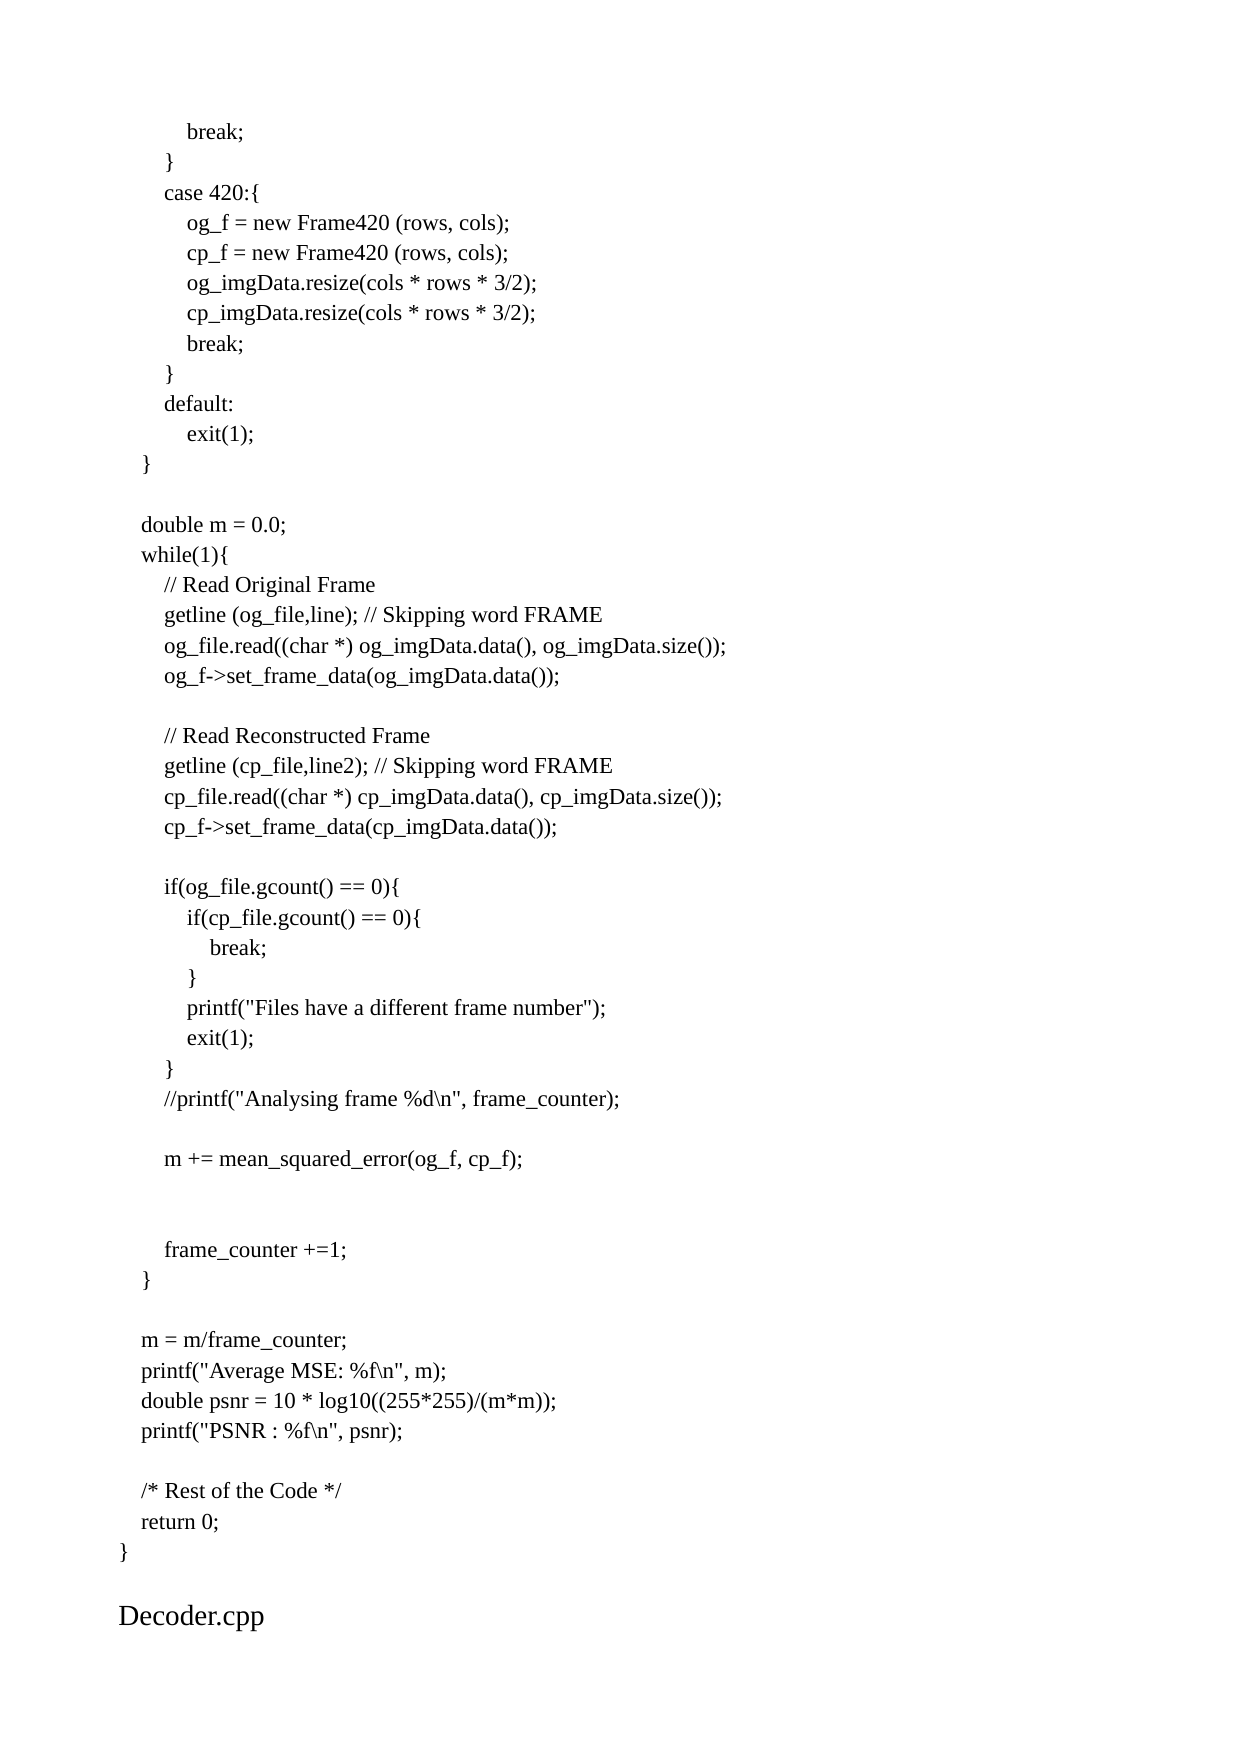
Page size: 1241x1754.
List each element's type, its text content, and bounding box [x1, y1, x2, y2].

text } [118, 1054, 1122, 1081]
text og_f = new Frame420 (rows, cols); [118, 209, 1122, 235]
text case 420:{ [118, 178, 1122, 205]
text // Read Original Frame [118, 571, 1122, 598]
text exit(1); [118, 1024, 1122, 1051]
text cp_f->set_frame_data(cp_imgData.data()); [118, 813, 1122, 839]
text double m = 0.0; [118, 511, 1122, 537]
text m += mean_squared_error(og_f, cp_f); [118, 1145, 1122, 1172]
text break; [118, 329, 1122, 356]
text og_file.read((char *) og_imgData.data(), og_imgData.size()); [118, 632, 1122, 658]
text Decoder.cpp [118, 1598, 1122, 1632]
text printf("PSNR : %f\n", psnr); [118, 1417, 1122, 1443]
text break; [118, 934, 1122, 960]
text // Read Reconstructed Frame [118, 722, 1122, 749]
text frame_counter +=1; [118, 1236, 1122, 1262]
text //printf("Analysing frame %d\n", frame_counter); [118, 1085, 1122, 1111]
text } [118, 360, 1122, 386]
text m = m/frame_counter; [118, 1326, 1122, 1353]
text cp_f = new Frame420 (rows, cols); [118, 239, 1122, 265]
text getline (og_file,line); // Skipping word FRAME [118, 601, 1122, 628]
text printf("Average MSE: %f\n", m); [118, 1357, 1122, 1383]
text return 0; [118, 1508, 1122, 1534]
text og_imgData.resize(cols * rows * 3/2); [118, 269, 1122, 296]
text if(cp_file.gcount() == 0){ [118, 903, 1122, 930]
text while(1){ [118, 541, 1122, 567]
text if(og_file.gcount() == 0){ [118, 873, 1122, 900]
text og_f->set_frame_data(og_imgData.data()); [118, 662, 1122, 688]
text exit(1); [118, 420, 1122, 447]
text } [118, 1538, 1122, 1564]
text cp_imgData.resize(cols * rows * 3/2); [118, 299, 1122, 326]
text } [118, 1266, 1122, 1292]
text double psnr = 10 * log10((255*255)/(m*m)); [118, 1387, 1122, 1413]
text /* Rest of the Code */ [118, 1477, 1122, 1504]
text } [118, 450, 1122, 477]
text cp_file.read((char *) cp_imgData.data(), cp_imgData.size()); [118, 783, 1122, 809]
text } [118, 964, 1122, 990]
text break; [118, 118, 1122, 144]
text printf("Files have a different frame number"); [118, 994, 1122, 1021]
text getline (cp_file,line2); // Skipping word FRAME [118, 752, 1122, 779]
text } [118, 148, 1122, 175]
text default: [118, 390, 1122, 416]
